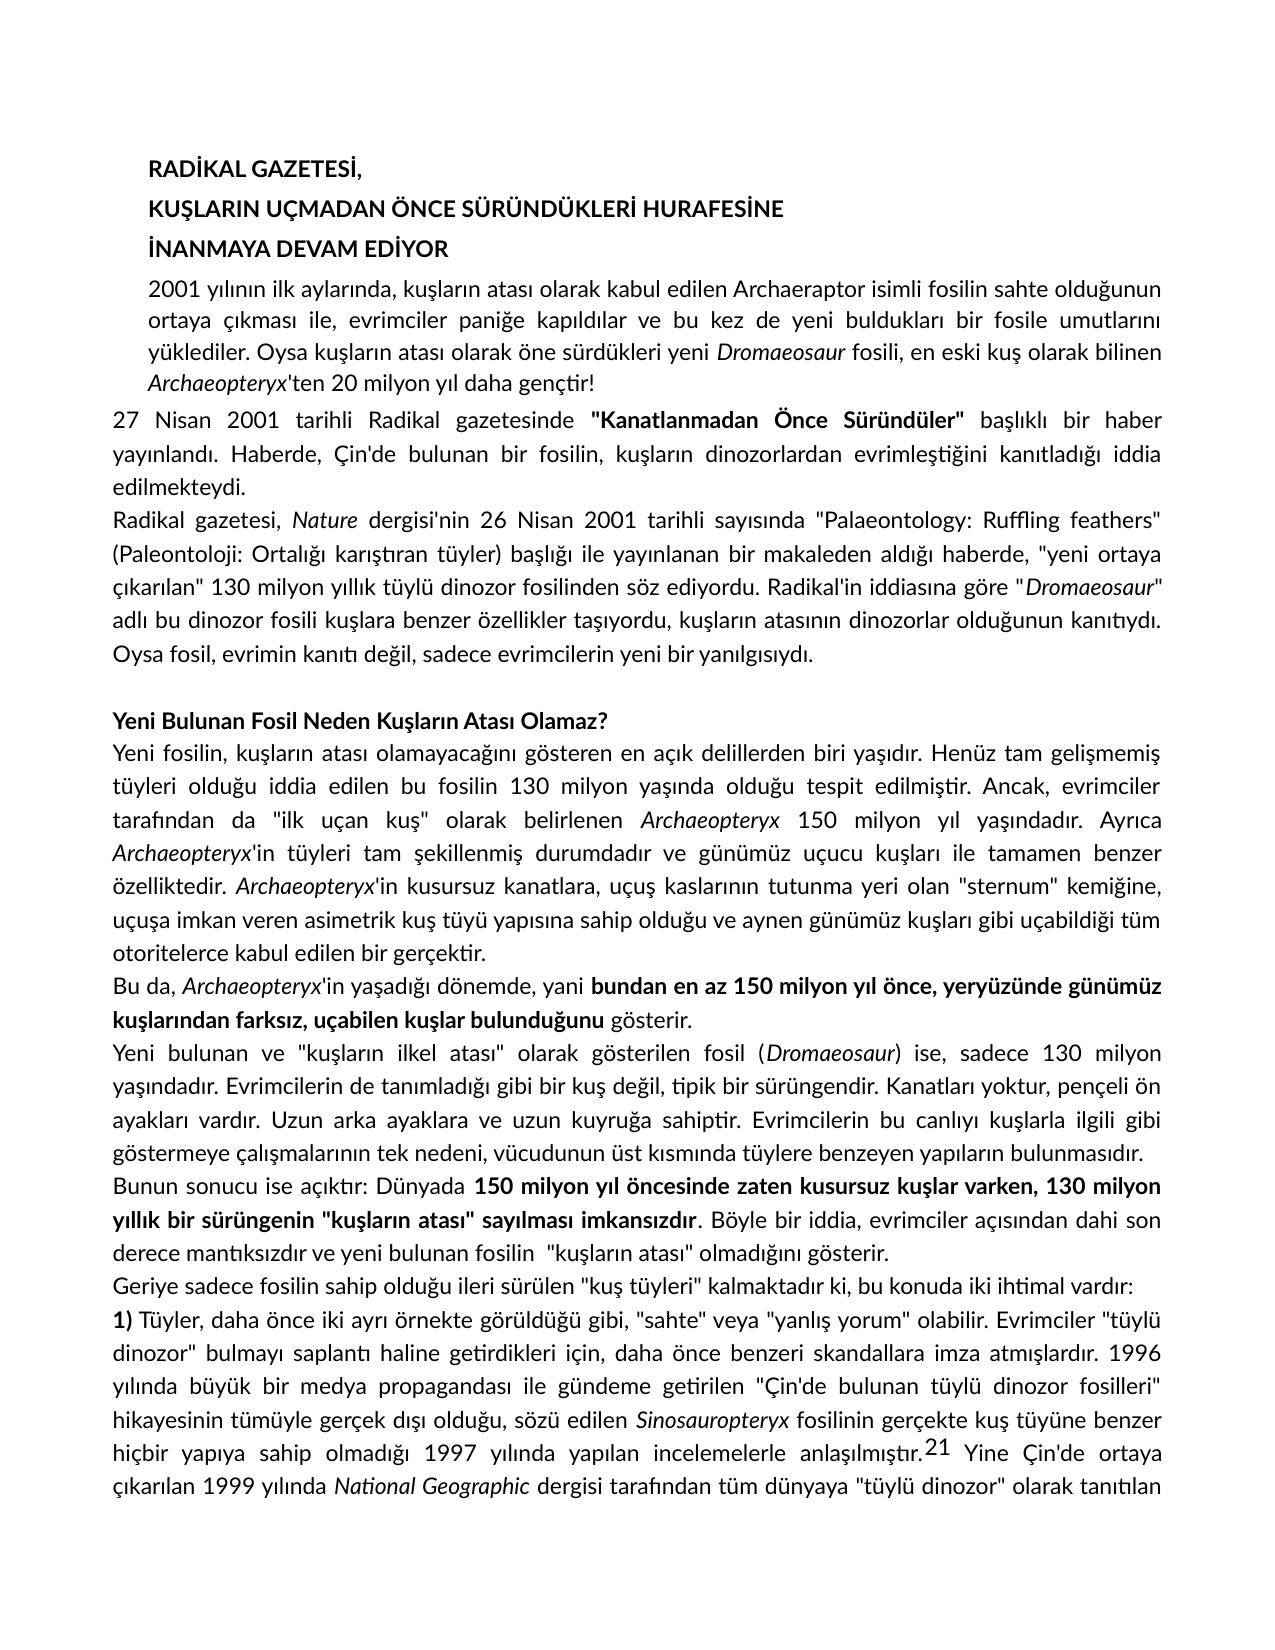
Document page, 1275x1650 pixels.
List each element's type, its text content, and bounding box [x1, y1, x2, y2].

text Yeni fosilin, kuşların atası olamayacağını gösteren en açık delillerden biri yaşıdır. Henüz tam gelişmemiş tüyleri olduğu iddia edilen bu fosilin 130 milyon yaşında olduğu tespit edilmiştir. Ancak, evrimciler tarafından da "ilk uçan kuş" olarak belirlenen Archaeopteryx 150 milyon yıl yaşındadır. Ayrıca Archaeopteryx'in tüyleri tam şekillenmiş durumdadır ve günümüz uçucu kuşları ile tamamen benzer özelliktedir. Archaeopteryx'in kusursuz kanatlara, uçuş kaslarının tutunma yeri olan "sternum" kemiğine, uçuşa imkan veren asimetrik kuş tüyü yapısına sahip olduğu ve aynen günümüz kuşları gibi uçabildiği tüm otoritelerce kabul edilen bir gerçektir. [112, 735, 1162, 968]
text İNANMAYA DEVAM EDİYOR [148, 232, 1162, 264]
text Bunun sonucu ise açıktır: Dünyada 150 milyon yıl öncesinde zaten kusursuz kuşlar varken, 130 milyon yıllık bir sürüngenin "kuşların atası" sayılması imkansızdır. Böyle bir iddia, evrimciler açısından dahi son derece mantıksızdır ve yeni bulunan fosilin "kuşların atası" olmadığını gösterir. [112, 1168, 1162, 1268]
text 1) Tüyler, daha önce iki ayrı örnekte görüldüğü gibi, "sahte" veya "yanlış yorum" olabilir. Evrimciler "tüylü dinozor" bulmayı saplantı haline getirdikleri için, daha önce benzeri skandallara imza atmışlardır. 1996 yılında büyük bir medya propagandası ile gündeme getirilen "Çin'de bulunan tüylü dinozor fosilleri" hikayesinin tümüyle gerçek dışı olduğu, sözü edilen Sinosauropteryx fosilinin gerçekte kuş tüyüne benzer hiçbir yapıya sahip olmadığı 1997 yılında yapılan incelemelerle anlaşılmıştır.21 Yine Çin'de ortaya çıkarılan 1999 yılında National Geographic dergisi tarafından tüm dünyaya "tüylü dinozor" olarak tanıtılan [112, 1301, 1162, 1501]
text Radikal gazetesi, Nature dergisi'nin 26 Nisan 2001 tarihli sayısında "Palaeontology: Ruffling feathers" (Paleontoloji: Ortalığı karıştıran tüyler) başlığı ile yayınlanan bir makaleden aldığı haberde, "yeni ortaya çıkarılan" 130 milyon yıllık tüylü dinozor fosilinden söz ediyordu. Radikal'in iddiasına göre "Dromaeosaur" adlı bu dinozor fosili kuşlara benzer özellikler taşıyordu, kuşların atasının dinozorlar olduğunun kanıtıydı. Oysa fosil, evrimin kanıtı değil, sadece evrimcilerin yeni bir yanılgısıydı. [112, 502, 1162, 669]
text 2001 yılının ilk aylarında, kuşların atası olarak kabul edilen Archaeraptor isimli fosilin sahte olduğunun ortaya çıkması ile, evrimciler paniğe kapıldılar ve bu kez de yeni buldukları bir fosile umutlarını yüklediler. Oysa kuşların atası olarak öne sürdükleri yeni Dromaeosaur fosili, en eski kuş olarak bilinen Archaeopteryx'ten 20 milyon yıl daha gençtir! [148, 273, 1162, 398]
text Bu da, Archaeopteryx'in yaşadığı dönemde, yani bundan en az 150 milyon yıl önce, yeryüzünde günümüz kuşlarından farksız, uçabilen kuşlar bulunduğunu gösterir. [112, 968, 1162, 1035]
text 27 Nisan 2001 tarihli Radikal gazetesinde "Kanatlanmadan Önce Süründüler" başlıklı bir haber yayınlandı. Haberde, Çin'de bulunan bir fosilin, kuşların dinozorlardan evrimleştiğini kanıtladığı iddia edilmekteydi. [112, 402, 1162, 502]
text Yeni Bulunan Fosil Neden Kuşların Atası Olamaz? [112, 707, 1162, 735]
text KUŞLARIN UÇMADAN ÖNCE SÜRÜNDÜKLERİ HURAFESİNE [148, 192, 1162, 223]
text RADİKAL GAZETESİ, [148, 152, 1162, 183]
text Geriye sadece fosilin sahip olduğu ileri sürülen "kuş tüyleri" kalmaktadır ki, bu konuda iki ihtimal vardır: [112, 1268, 1162, 1301]
text Yeni bulunan ve "kuşların ilkel atası" olarak gösterilen fosil (Dromaeosaur) ise, sadece 130 milyon yaşındadır. Evrimcilerin de tanımladığı gibi bir kuş değil, tipik bir sürüngendir. Kanatları yoktur, pençeli ön ayakları vardır. Uzun arka ayaklara ve uzun kuyruğa sahiptir. Evrimcilerin bu canlıyı kuşlarla ilgili gibi göstermeye çalışmalarının tek nedeni, vücudunun üst kısmında tüylere benzeyen yapıların bulunmasıdır. [112, 1035, 1162, 1168]
